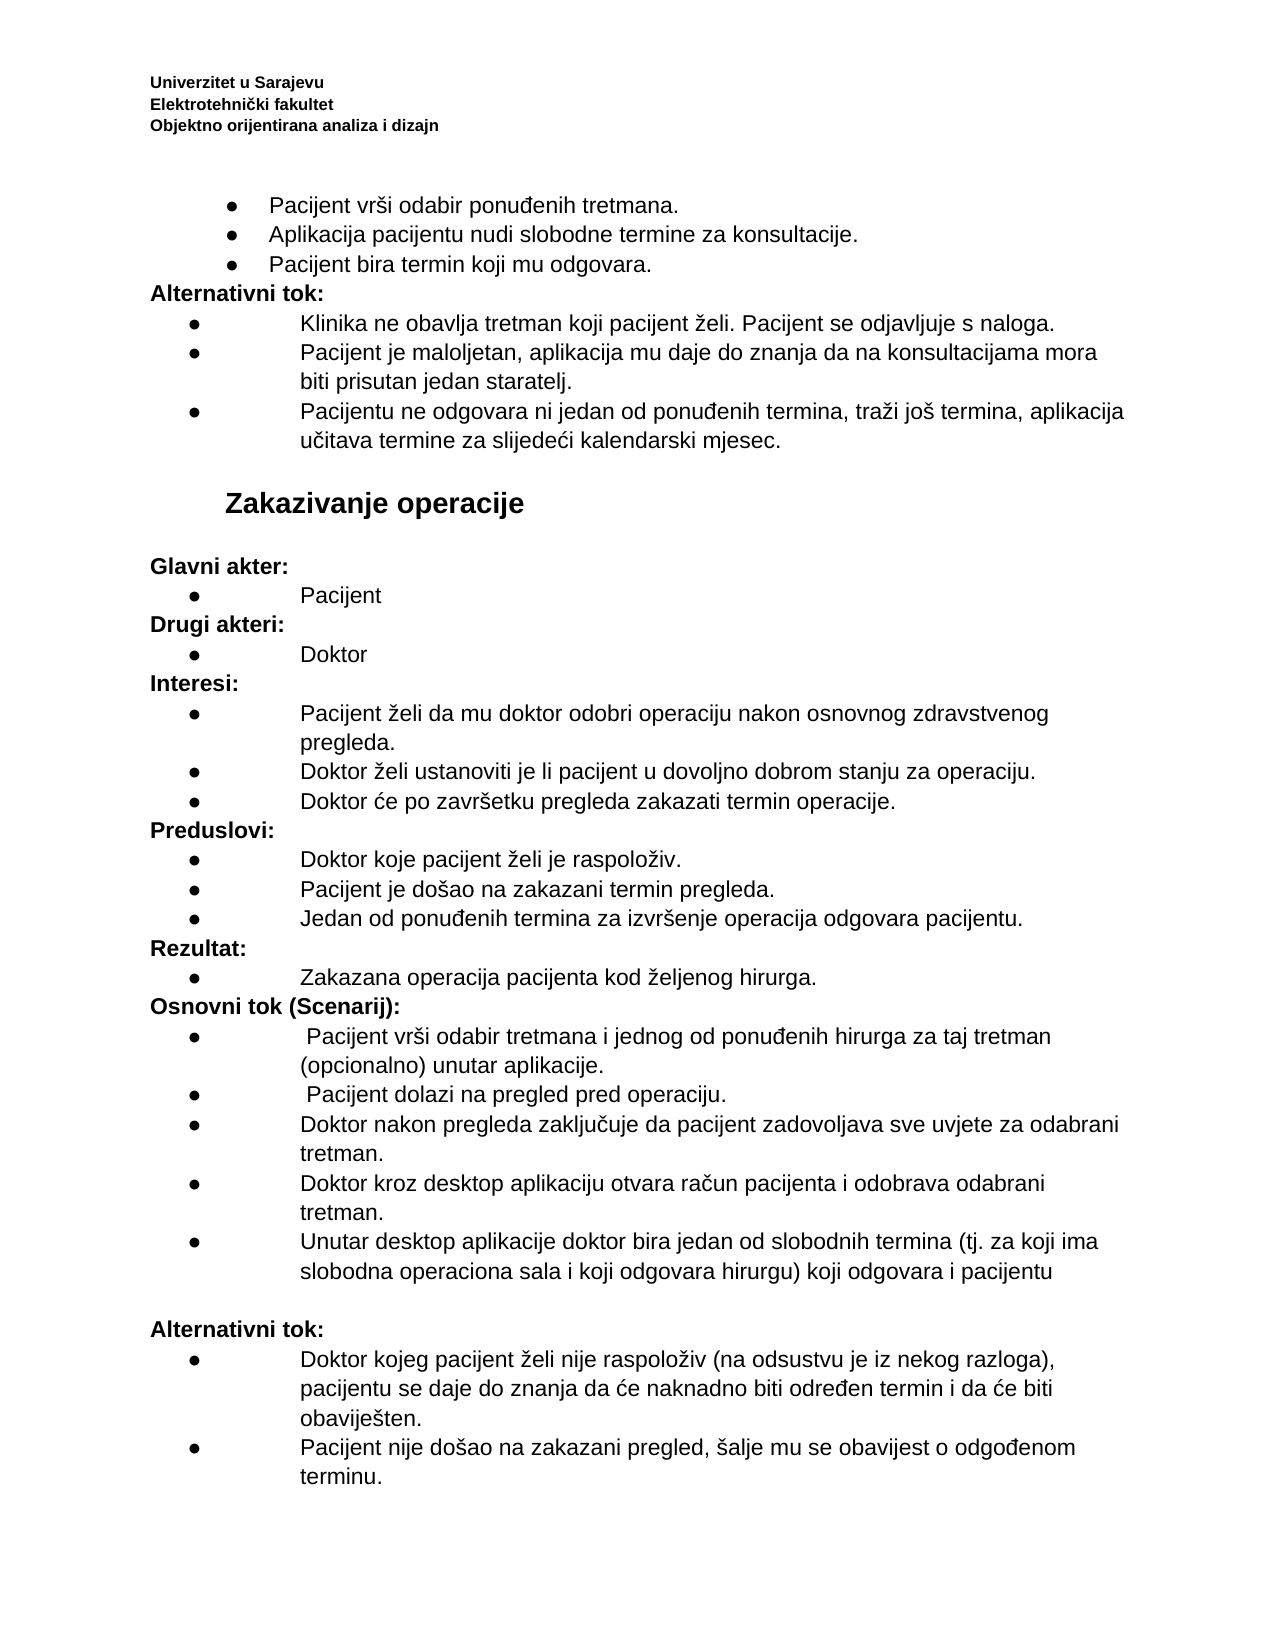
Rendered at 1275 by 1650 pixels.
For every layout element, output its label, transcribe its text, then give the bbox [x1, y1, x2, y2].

list Aplikacija pacijentu nudi slobodne termine za konsultacije. [187, 222, 1125, 248]
list Pacijent [187, 583, 1125, 608]
list Doktor kroz desktop aplikaciju otvara račun pacijenta i odobrava odabrani tretman. [187, 1170, 1125, 1225]
list Doktor [187, 641, 1125, 667]
list Pacijent dolazi na pregled pred operaciju. [187, 1082, 1125, 1108]
list Pacijent bira termin koji mu odgovara. [187, 252, 1125, 277]
text Alternativni tok: [150, 281, 1125, 307]
list Zakazana operacija pacijenta kod željenog hirurga. [187, 964, 1125, 990]
list Jedan od ponuđenih termina za izvršenje operacija odgovara pacijentu. [187, 906, 1125, 931]
list Doktor nakon pregleda zaključuje da pacijent zadovoljava sve uvjete za odabrani tretman. [187, 1111, 1125, 1166]
text Drugi akteri: [150, 612, 1125, 638]
text Glavni akter: [150, 553, 1125, 579]
text Preduslovi: [150, 818, 1125, 843]
list Unutar desktop aplikacije doktor bira jedan od slobodnih termina (tj. za koji ima slobodna operaciona sala i koji odgovara hirurgu) koji odgovara i pacijentu [187, 1229, 1125, 1284]
list Doktor kojeg pacijent želi nije raspoloživ (na odsustvu je iz nekog razloga), pacijentu se daje do znanja da će naknadno biti određen termin i da će biti obaviješten. [187, 1346, 1125, 1431]
list Pacijent nije došao na zakazani pregled, šalje mu se obavijest o odgođenom terminu. [187, 1434, 1125, 1489]
list Doktor koje pacijent želi je raspoloživ. [187, 847, 1125, 873]
text Alternativni tok: [150, 1317, 1125, 1343]
text Rezultat: [150, 935, 1125, 961]
list Pacijent vrši odabir ponuđenih tretmana. [187, 193, 1125, 218]
list Pacijentu ne odgovara ni jedan od ponuđenih termina, traži još termina, aplikacija učitava termine za slijedeći kalendarski mjesec. [187, 398, 1125, 453]
list Pacijent vrši odabir tretmana i jednog od ponuđenih hirurga za taj tretman (opcionalno) unutar aplikacije. [187, 1023, 1125, 1078]
text Zakazivanje operacije [150, 487, 1125, 519]
text Interesi: [150, 671, 1125, 696]
list Pacijent je došao na zakazani termin pregleda. [187, 876, 1125, 902]
text Osnovni tok (Scenarij): [150, 994, 1125, 1019]
list Doktor će po završetku pregleda zakazati termin operacije. [187, 788, 1125, 814]
list Doktor želi ustanoviti je li pacijent u dovoljno dobrom stanju za operaciju. [187, 759, 1125, 784]
list Pacijent je maloljetan, aplikacija mu daje do znanja da na konsultacijama mora biti prisutan jedan staratelj. [187, 340, 1125, 395]
list Pacijent želi da mu doktor odobri operaciju nakon osnovnog zdravstvenog pregleda. [187, 700, 1125, 755]
list Klinika ne obavlja tretman koji pacijent želi. Pacijent se odjavljuje s naloga. [187, 310, 1125, 336]
